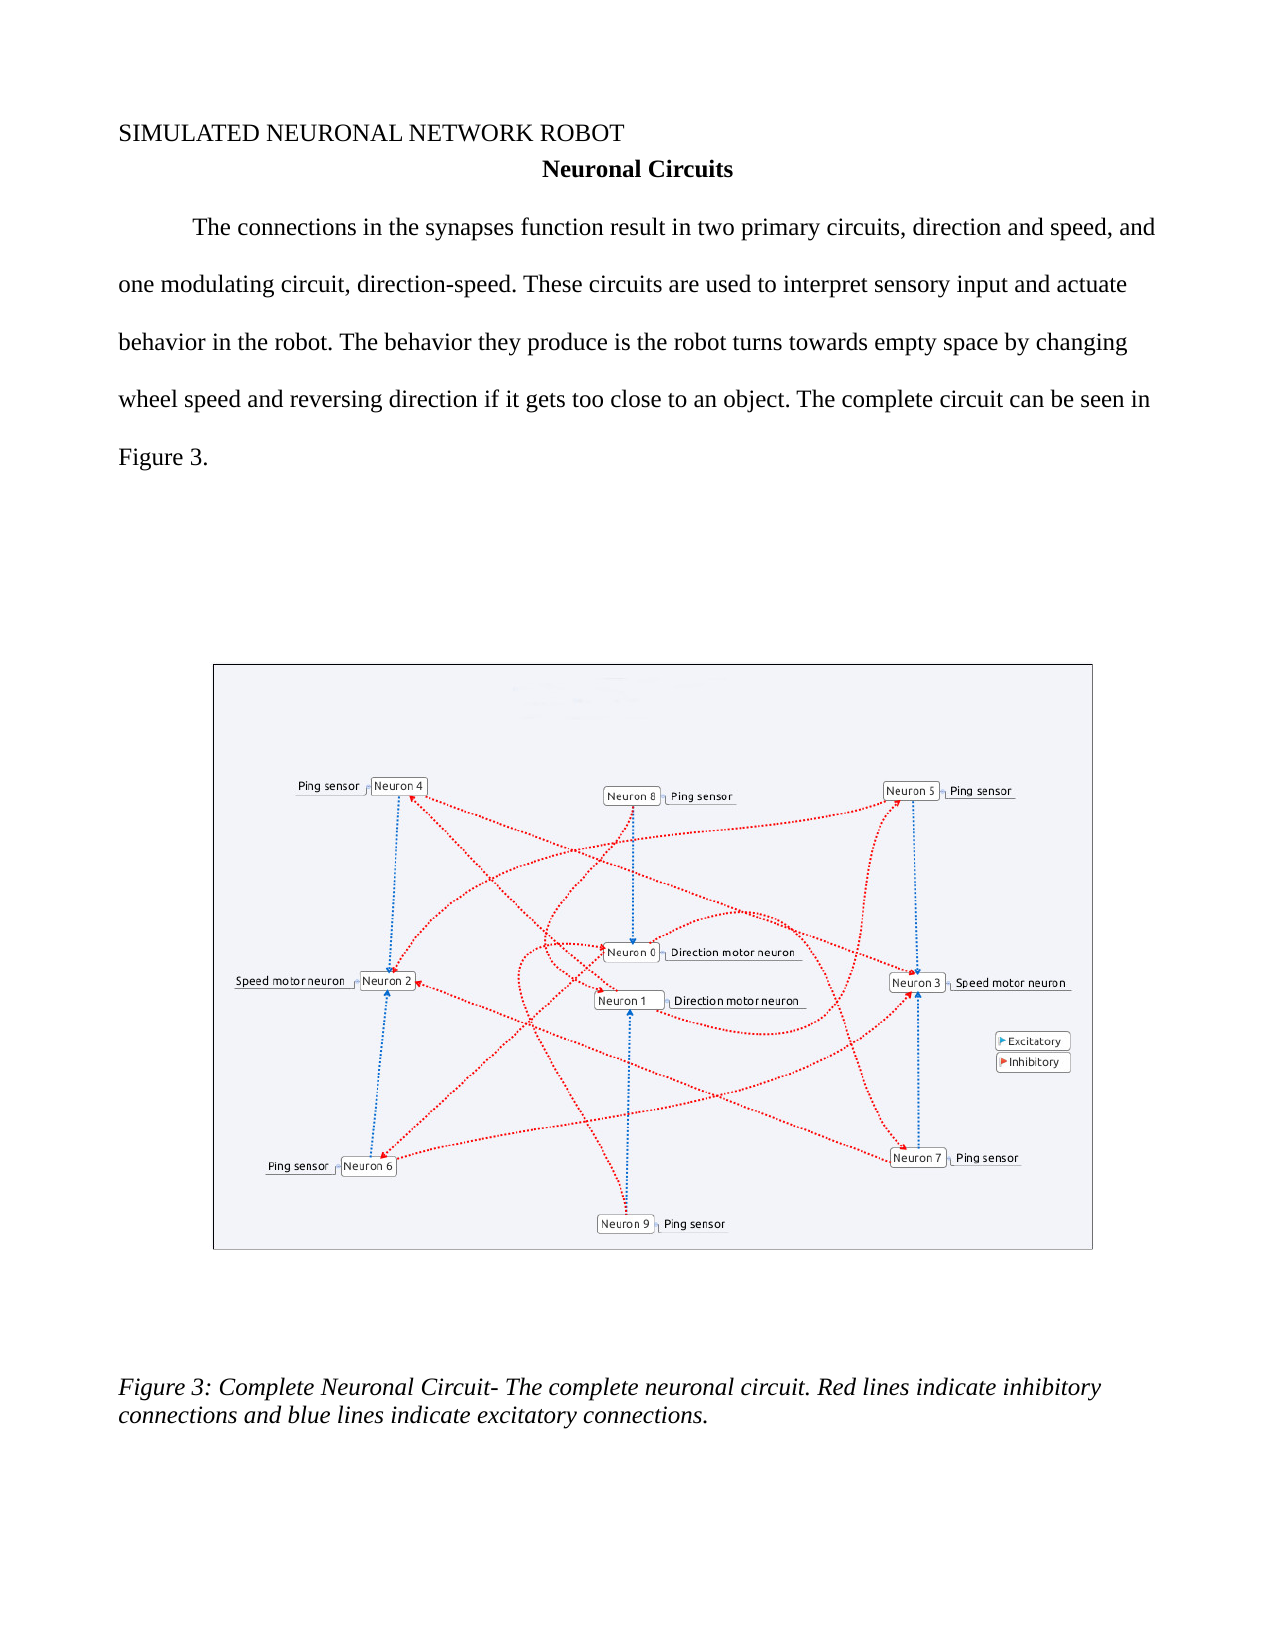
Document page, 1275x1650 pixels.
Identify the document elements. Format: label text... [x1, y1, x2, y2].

text The connections in the synapses function result in two primary circuits, direction and speed, and one modulating circuit, direction-speed. These circuits are used to interpret sensory input and actuate behavior in the robot. The behavior they produce is the robot turns towards empty space by changing wheel speed and reversing direction if it gets too close to an object. The complete circuit can be seen in Figure 3. [118, 212, 1157, 470]
text Neuronal Circuits [118, 154, 1157, 183]
text Figure 3: Complete Neuronal Circuit- The complete neuronal circuit. Red lines indicate inhibitory connections and blue lines indicate excitatory connections. [118, 1372, 1157, 1429]
picture [118, 569, 1157, 1372]
